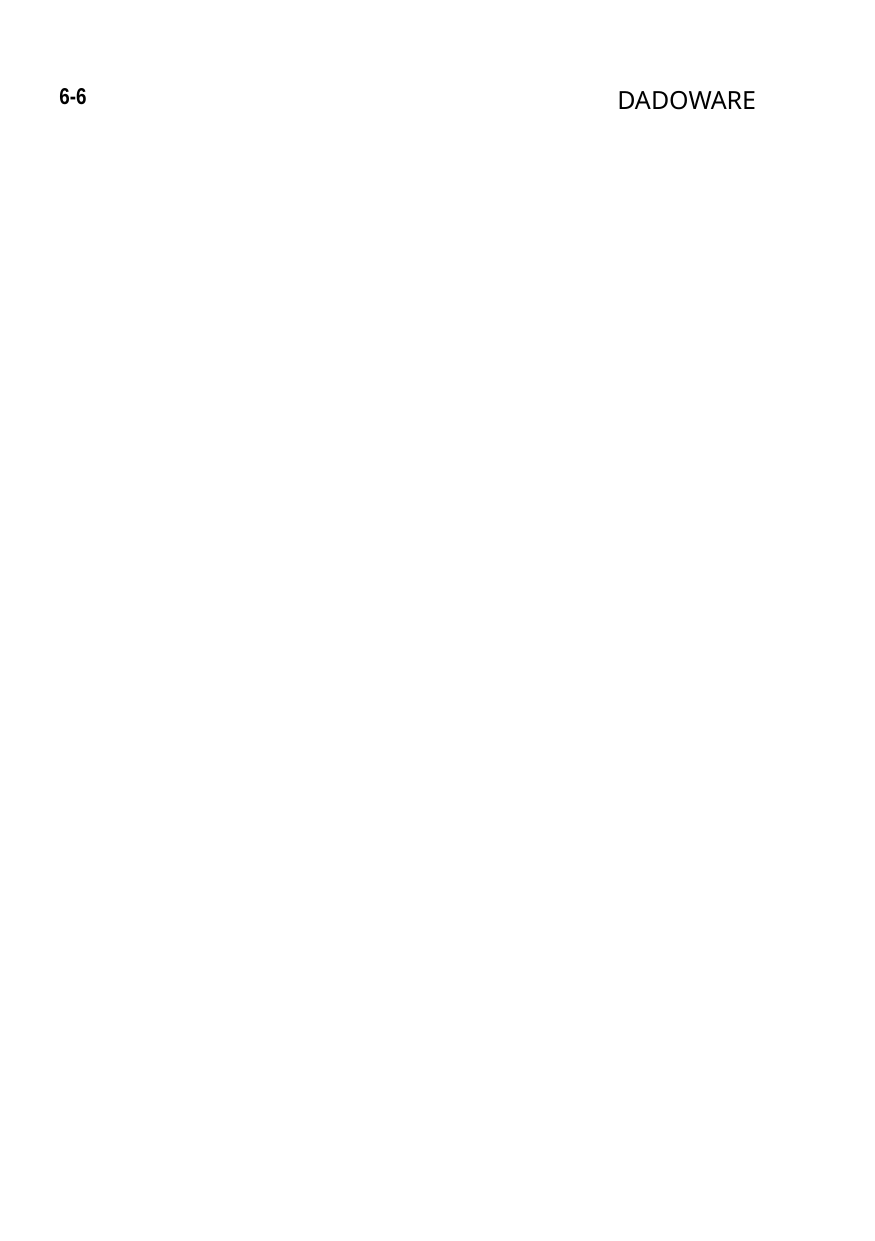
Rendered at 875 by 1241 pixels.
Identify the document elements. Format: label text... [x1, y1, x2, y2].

text 6-6 [59, 83, 177, 109]
